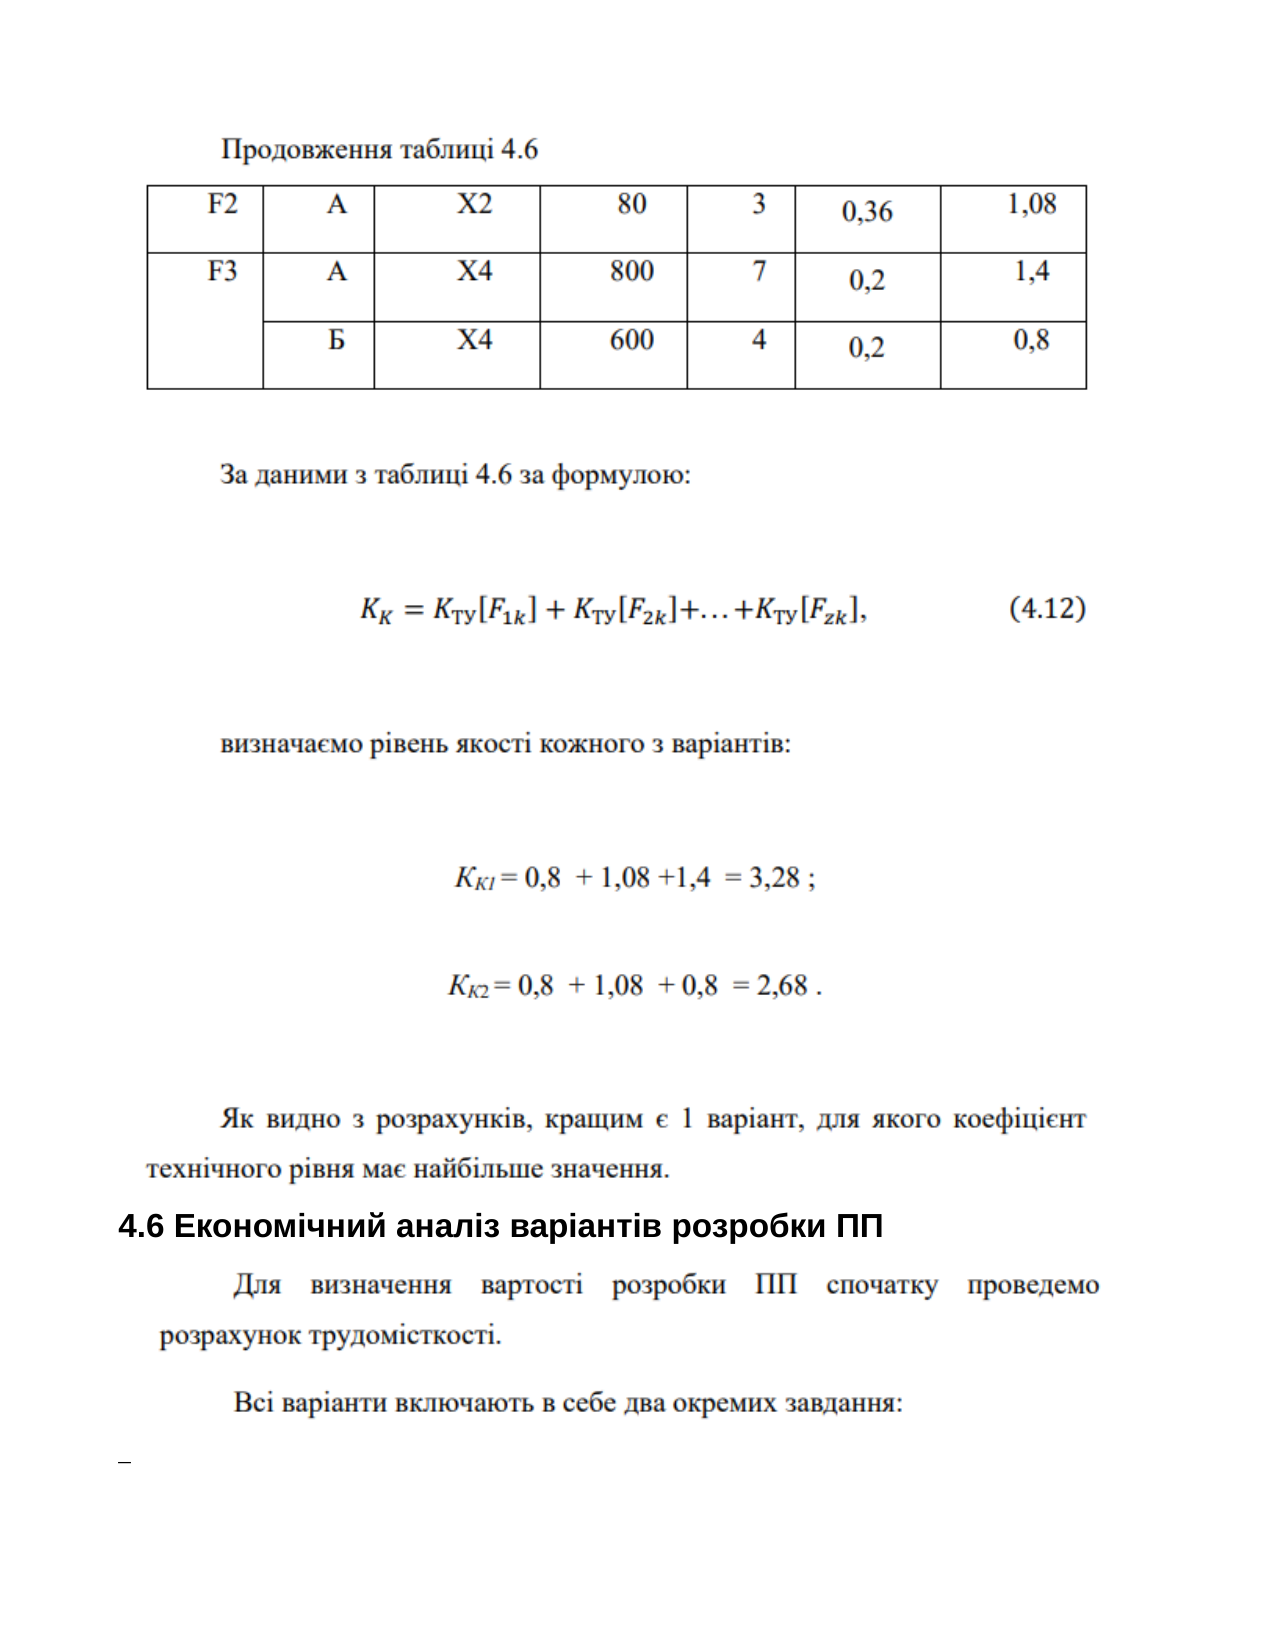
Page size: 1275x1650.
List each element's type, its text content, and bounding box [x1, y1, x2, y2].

picture [151, 1256, 1124, 1434]
text _ [118, 1257, 1157, 1466]
picture [125, 118, 1150, 1206]
subtitle 4.6 Економічний аналіз варіантів розробки ПП [118, 118, 1157, 1244]
